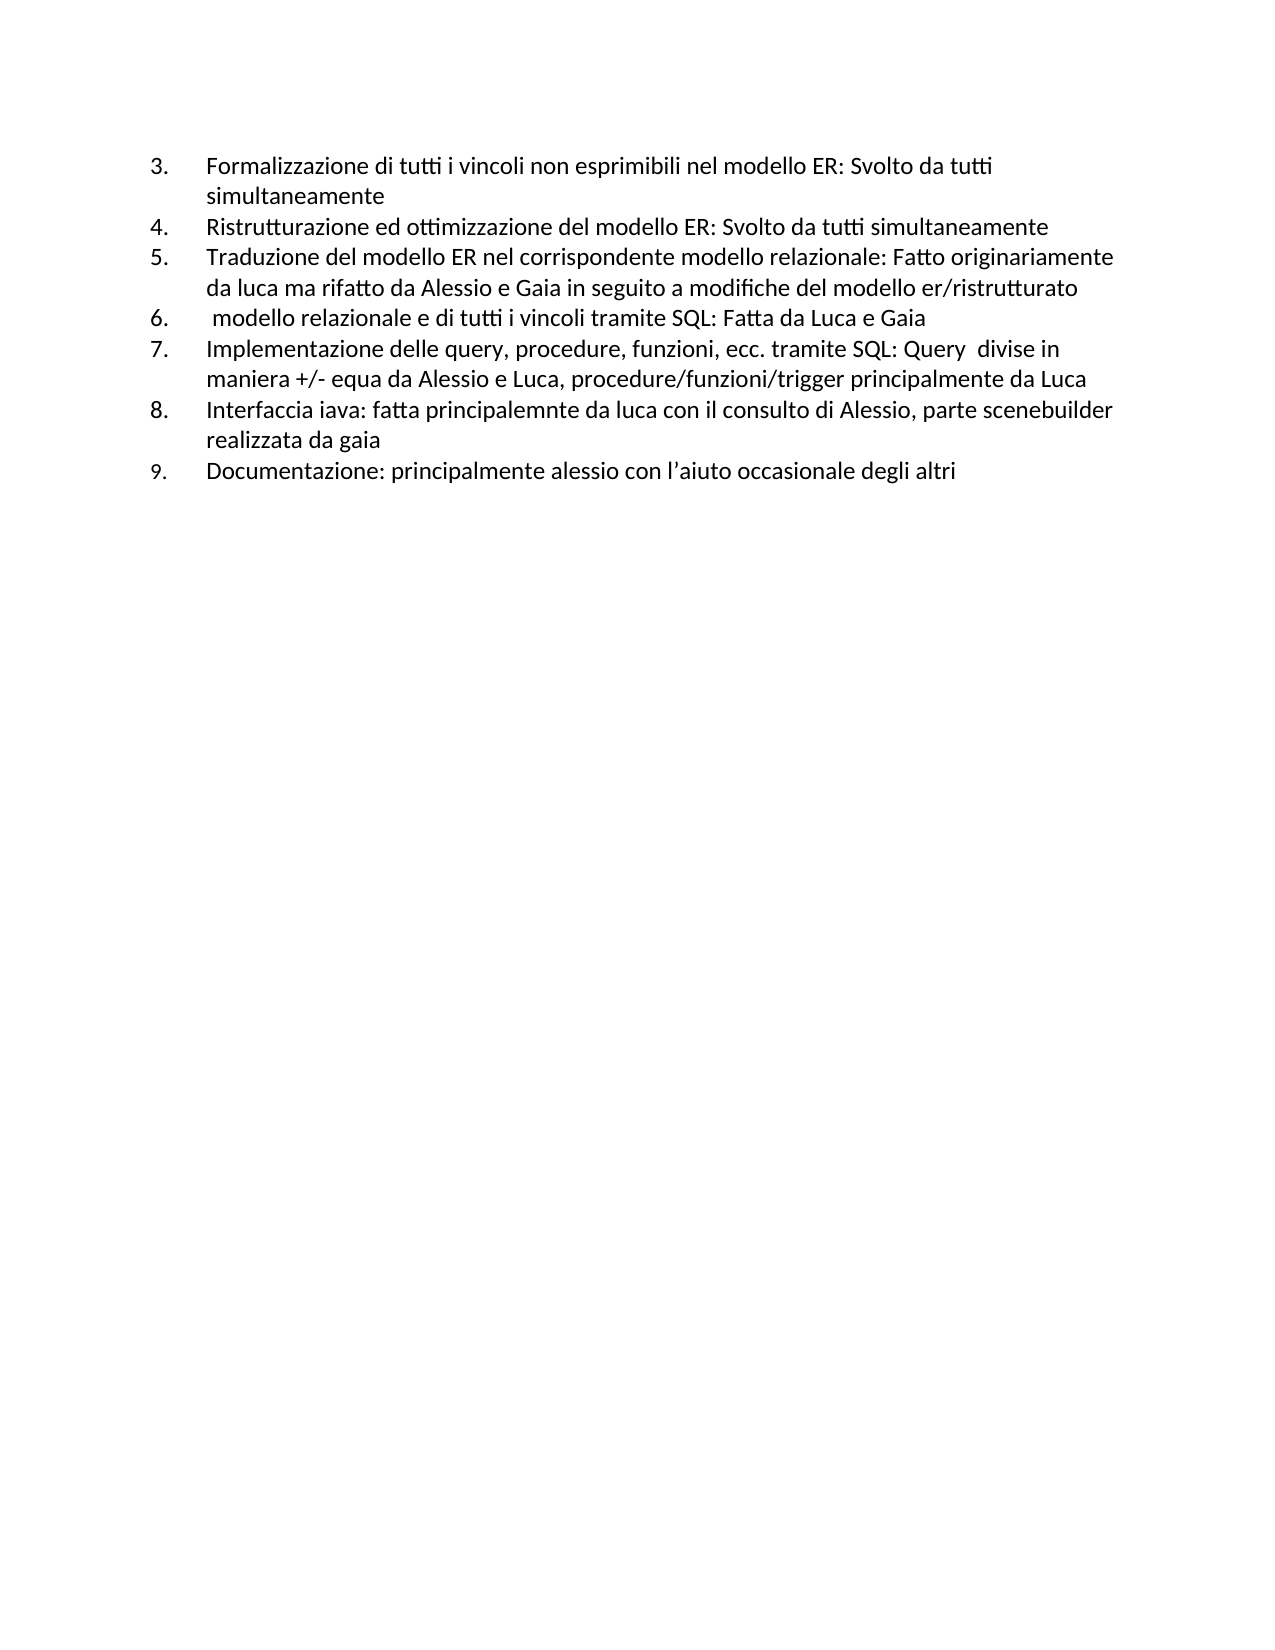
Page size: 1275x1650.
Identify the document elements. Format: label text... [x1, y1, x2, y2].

list modello relazionale e di tutti i vincoli tramite SQL: Fatta da Luca e Gaia [150, 303, 1125, 333]
list Interfaccia iava: fatta principalemnte da luca con il consulto di Alessio, parte scenebuilder realizzata da gaia [150, 394, 1125, 455]
list Traduzione del modello ER nel corrispondente modello relazionale: Fatto originariamente da luca ma rifatto da Alessio e Gaia in seguito a modifiche del modello er/ristrutturato [150, 242, 1125, 303]
list Formalizzazione di tutti i vincoli non esprimibili nel modello ER: Svolto da tutti simultaneamente [150, 150, 1125, 211]
list Implementazione delle query, procedure, funzioni, ecc. tramite SQL: Query divise in maniera +/- equa da Alessio e Luca, procedure/funzioni/trigger principalmente da Luca [150, 333, 1125, 394]
list Ristrutturazione ed ottimizzazione del modello ER: Svolto da tutti simultaneamente [150, 211, 1125, 242]
list Documentazione: principalmente alessio con l’aiuto occasionale degli altri [150, 455, 1125, 486]
